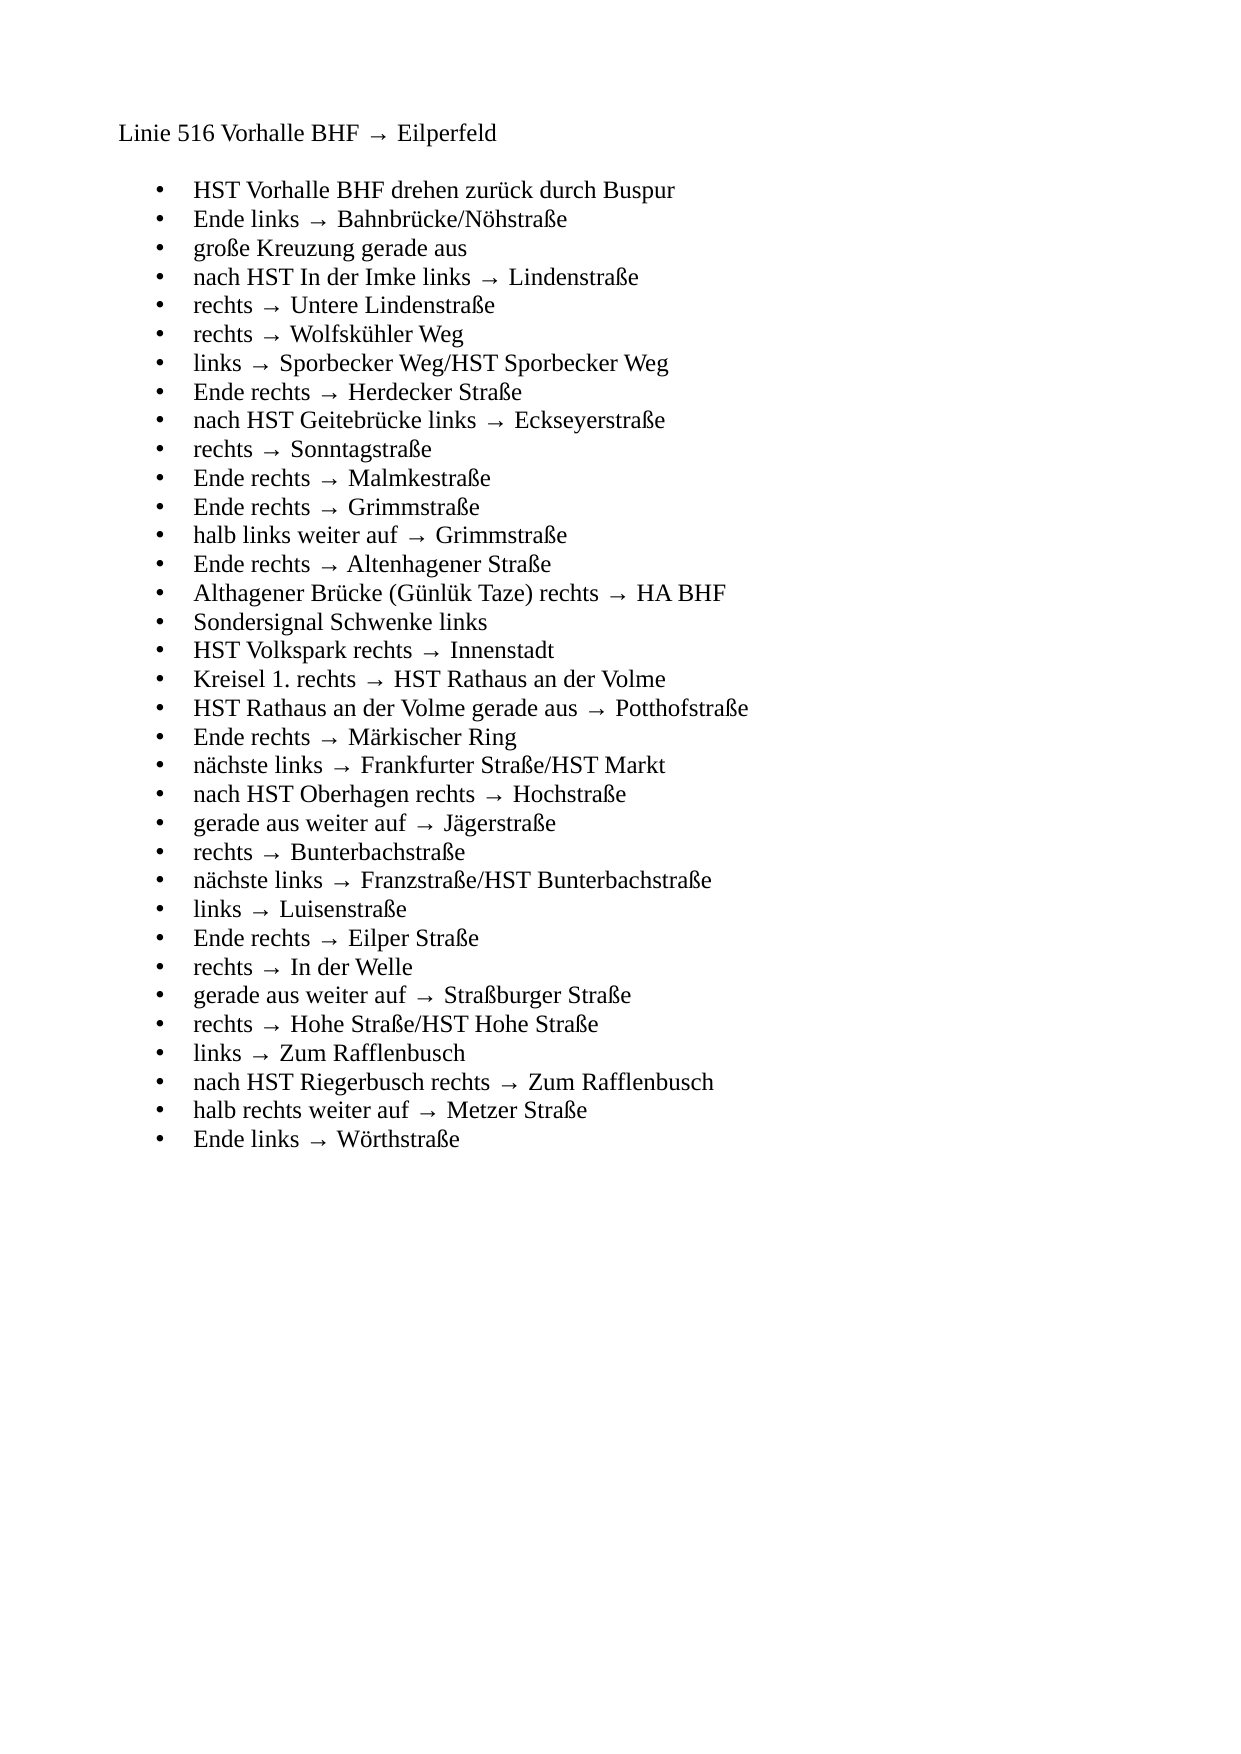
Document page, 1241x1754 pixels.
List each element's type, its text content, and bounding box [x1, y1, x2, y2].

list Sondersignal Schwenke links [156, 607, 1122, 636]
list rechts → Wolfskühler Weg [156, 319, 1122, 348]
list nach HST Oberhagen rechts → Hochstraße [156, 779, 1122, 808]
list Ende rechts → Herdecker Straße [156, 377, 1122, 406]
list halb rechts weiter auf → Metzer Straße [156, 1096, 1122, 1124]
list nächste links → Frankfurter Straße/HST Markt [156, 751, 1122, 779]
list große Kreuzung gerade aus [156, 233, 1122, 262]
list rechts → Sonntagstraße [156, 434, 1122, 463]
list links → Sporbecker Weg/HST Sporbecker Weg [156, 348, 1122, 377]
list gerade aus weiter auf → Straßburger Straße [156, 981, 1122, 1009]
list nach HST Riegerbusch rechts → Zum Rafflenbusch [156, 1067, 1122, 1096]
list rechts → Bunterbachstraße [156, 837, 1122, 866]
list Ende links → Bahnbrücke/Nöhstraße [156, 204, 1122, 233]
list Ende rechts → Malmkestraße [156, 463, 1122, 492]
text Linie 516 Vorhalle BHF → Eilperfeld [118, 118, 1122, 147]
list Althagener Brücke (Günlük Taze) rechts → HA BHF [156, 578, 1122, 607]
list Ende rechts → Eilper Straße [156, 923, 1122, 952]
list rechts → Untere Lindenstraße [156, 291, 1122, 319]
list HST Vorhalle BHF drehen zurück durch Buspur [156, 176, 1122, 204]
list Ende rechts → Altenhagener Straße [156, 549, 1122, 578]
list HST Rathaus an der Volme gerade aus → Potthofstraße [156, 693, 1122, 722]
list nach HST Geitebrücke links → Eckseyerstraße [156, 406, 1122, 434]
list Kreisel 1. rechts → HST Rathaus an der Volme [156, 664, 1122, 693]
list gerade aus weiter auf → Jägerstraße [156, 808, 1122, 837]
list rechts → In der Welle [156, 952, 1122, 981]
list halb links weiter auf → Grimmstraße [156, 521, 1122, 549]
list rechts → Hohe Straße/HST Hohe Straße [156, 1009, 1122, 1038]
list nach HST In der Imke links → Lindenstraße [156, 262, 1122, 291]
list Ende links → Wörthstraße [156, 1124, 1122, 1153]
list Ende rechts → Grimmstraße [156, 492, 1122, 521]
list nächste links → Franzstraße/HST Bunterbachstraße [156, 866, 1122, 894]
list links → Zum Rafflenbusch [156, 1038, 1122, 1067]
list Ende rechts → Märkischer Ring [156, 722, 1122, 751]
list HST Volkspark rechts → Innenstadt [156, 636, 1122, 664]
list links → Luisenstraße [156, 894, 1122, 923]
